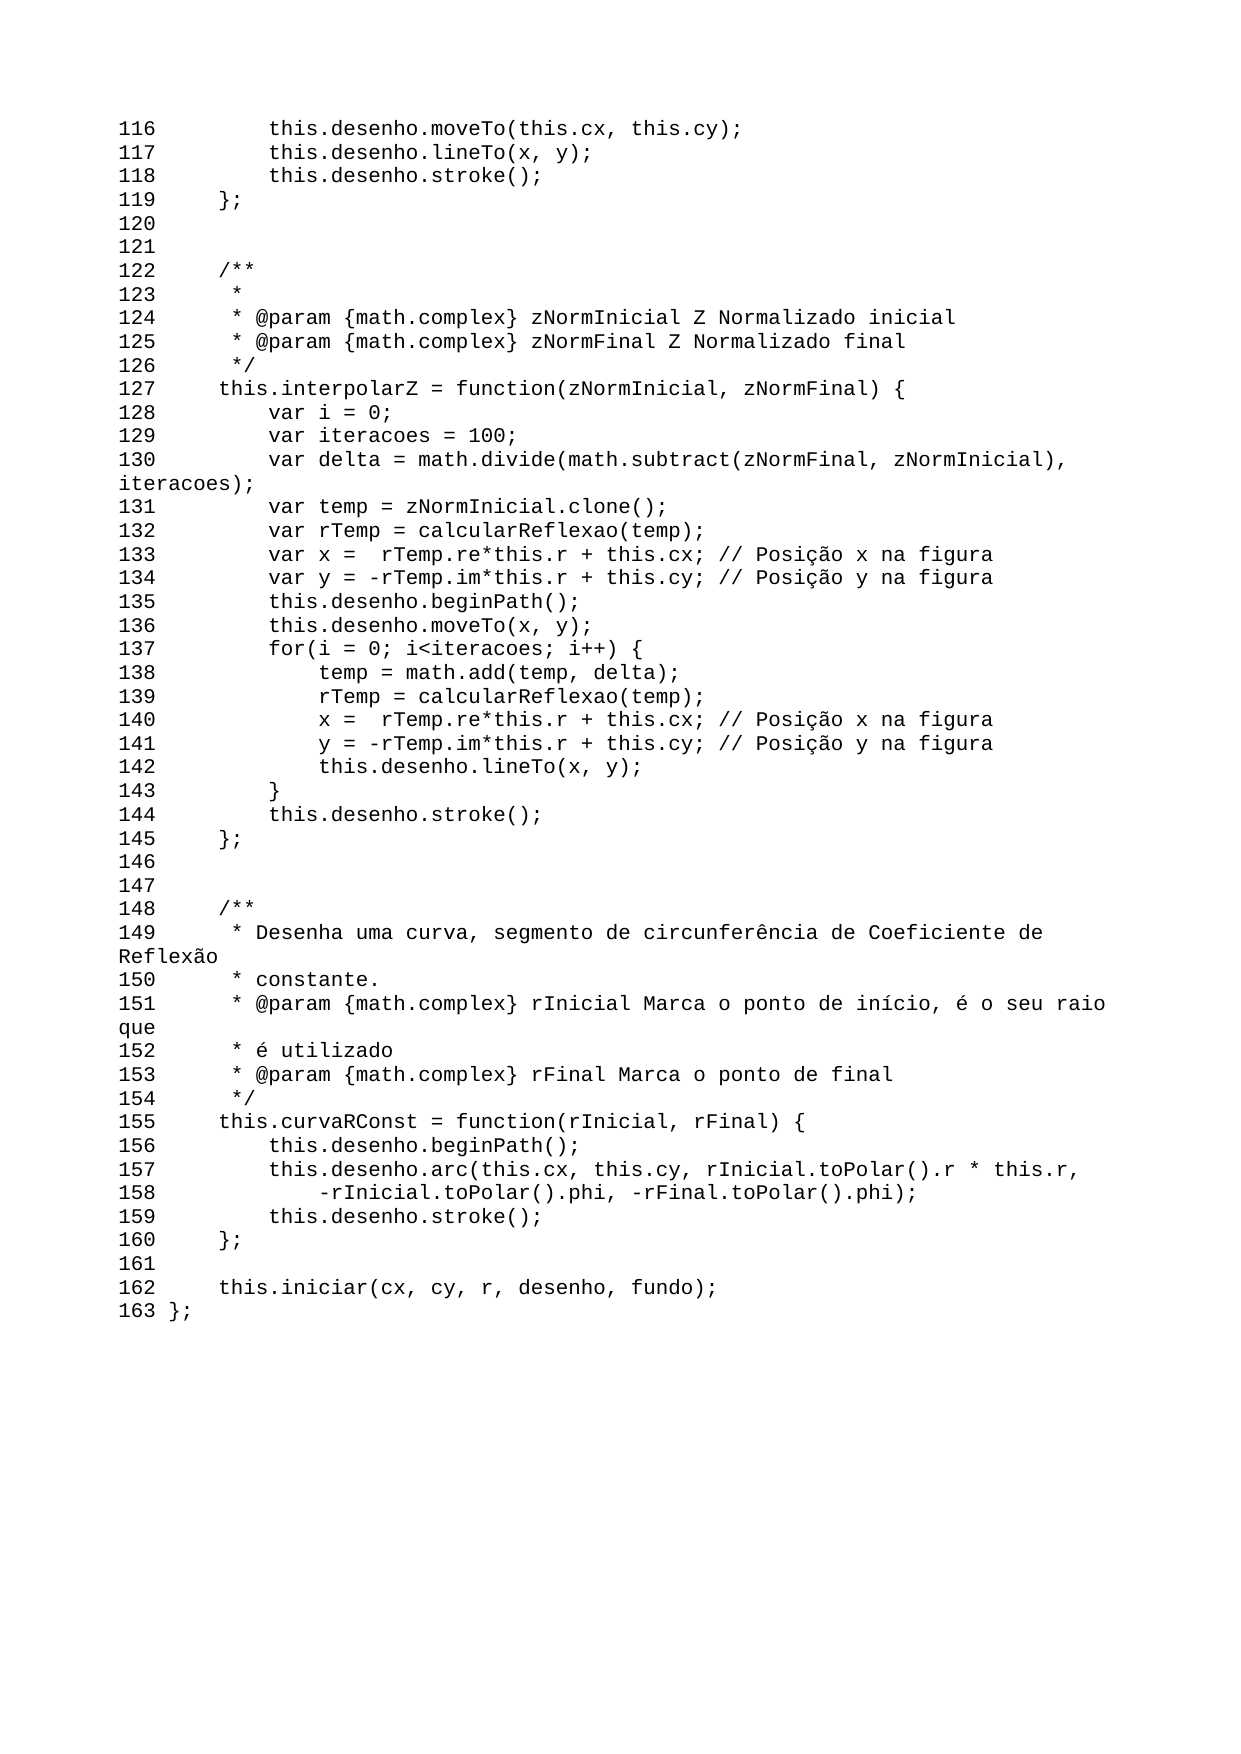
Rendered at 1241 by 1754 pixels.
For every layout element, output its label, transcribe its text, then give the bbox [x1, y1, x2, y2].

text 161 [118, 1253, 1122, 1277]
text 158 -rInicial.toPolar().phi, -rFinal.toPolar().phi); [118, 1182, 1122, 1206]
text 128 var i = 0; [118, 402, 1122, 426]
text 121 [118, 236, 1122, 260]
text 139 rTemp = calcularReflexao(temp); [118, 686, 1122, 709]
text 146 [118, 851, 1122, 875]
text 136 this.desenho.moveTo(x, y); [118, 615, 1122, 638]
text 159 this.desenho.stroke(); [118, 1206, 1122, 1229]
text 122 /** [118, 260, 1122, 284]
text 153 * @param {math.complex} rFinal Marca o ponto de final [118, 1064, 1122, 1088]
text 134 var y = -rTemp.im*this.r + this.cy; // Posição y na figura [118, 567, 1122, 591]
text 118 this.desenho.stroke(); [118, 165, 1122, 189]
text 163 }; [118, 1300, 1122, 1324]
text 155 this.curvaRConst = function(rInicial, rFinal) { [118, 1111, 1122, 1135]
text 150 * constante. [118, 969, 1122, 993]
text 116 this.desenho.moveTo(this.cx, this.cy); [118, 118, 1122, 142]
text 124 * @param {math.complex} zNormInicial Z Normalizado inicial [118, 307, 1122, 331]
text 126 */ [118, 354, 1122, 378]
text 144 this.desenho.stroke(); [118, 804, 1122, 827]
text 143 } [118, 780, 1122, 804]
text 131 var temp = zNormInicial.clone(); [118, 496, 1122, 520]
text 137 for(i = 0; i<iteracoes; i++) { [118, 638, 1122, 662]
text 154 */ [118, 1088, 1122, 1111]
text 133 var x = rTemp.re*this.r + this.cx; // Posição x na figura [118, 544, 1122, 567]
text 129 var iteracoes = 100; [118, 426, 1122, 449]
text 141 y = -rTemp.im*this.r + this.cy; // Posição y na figura [118, 733, 1122, 757]
text 147 [118, 875, 1122, 898]
text 160 }; [118, 1229, 1122, 1253]
text 149 * Desenha uma curva, segmento de circunferência de Coeficiente de Reflexão [118, 922, 1122, 969]
text 148 /** [118, 898, 1122, 922]
text 132 var rTemp = calcularReflexao(temp); [118, 520, 1122, 544]
text 119 }; [118, 189, 1122, 213]
text 157 this.desenho.arc(this.cx, this.cy, rInicial.toPolar().r * this.r, [118, 1158, 1122, 1182]
text 151 * @param {math.complex} rInicial Marca o ponto de início, é o seu raio que [118, 993, 1122, 1040]
text 130 var delta = math.divide(math.subtract(zNormFinal, zNormInicial), iteracoes); [118, 449, 1122, 496]
text 140 x = rTemp.re*this.r + this.cx; // Posição x na figura [118, 709, 1122, 733]
text 162 this.iniciar(cx, cy, r, desenho, fundo); [118, 1277, 1122, 1300]
text 145 }; [118, 827, 1122, 851]
text 117 this.desenho.lineTo(x, y); [118, 142, 1122, 165]
text 120 [118, 213, 1122, 236]
text 156 this.desenho.beginPath(); [118, 1135, 1122, 1158]
text 138 temp = math.add(temp, delta); [118, 662, 1122, 686]
text 135 this.desenho.beginPath(); [118, 591, 1122, 615]
text 142 this.desenho.lineTo(x, y); [118, 757, 1122, 780]
text 152 * é utilizado [118, 1040, 1122, 1064]
text 123 * [118, 284, 1122, 307]
text 127 this.interpolarZ = function(zNormInicial, zNormFinal) { [118, 378, 1122, 402]
text 125 * @param {math.complex} zNormFinal Z Normalizado final [118, 331, 1122, 354]
